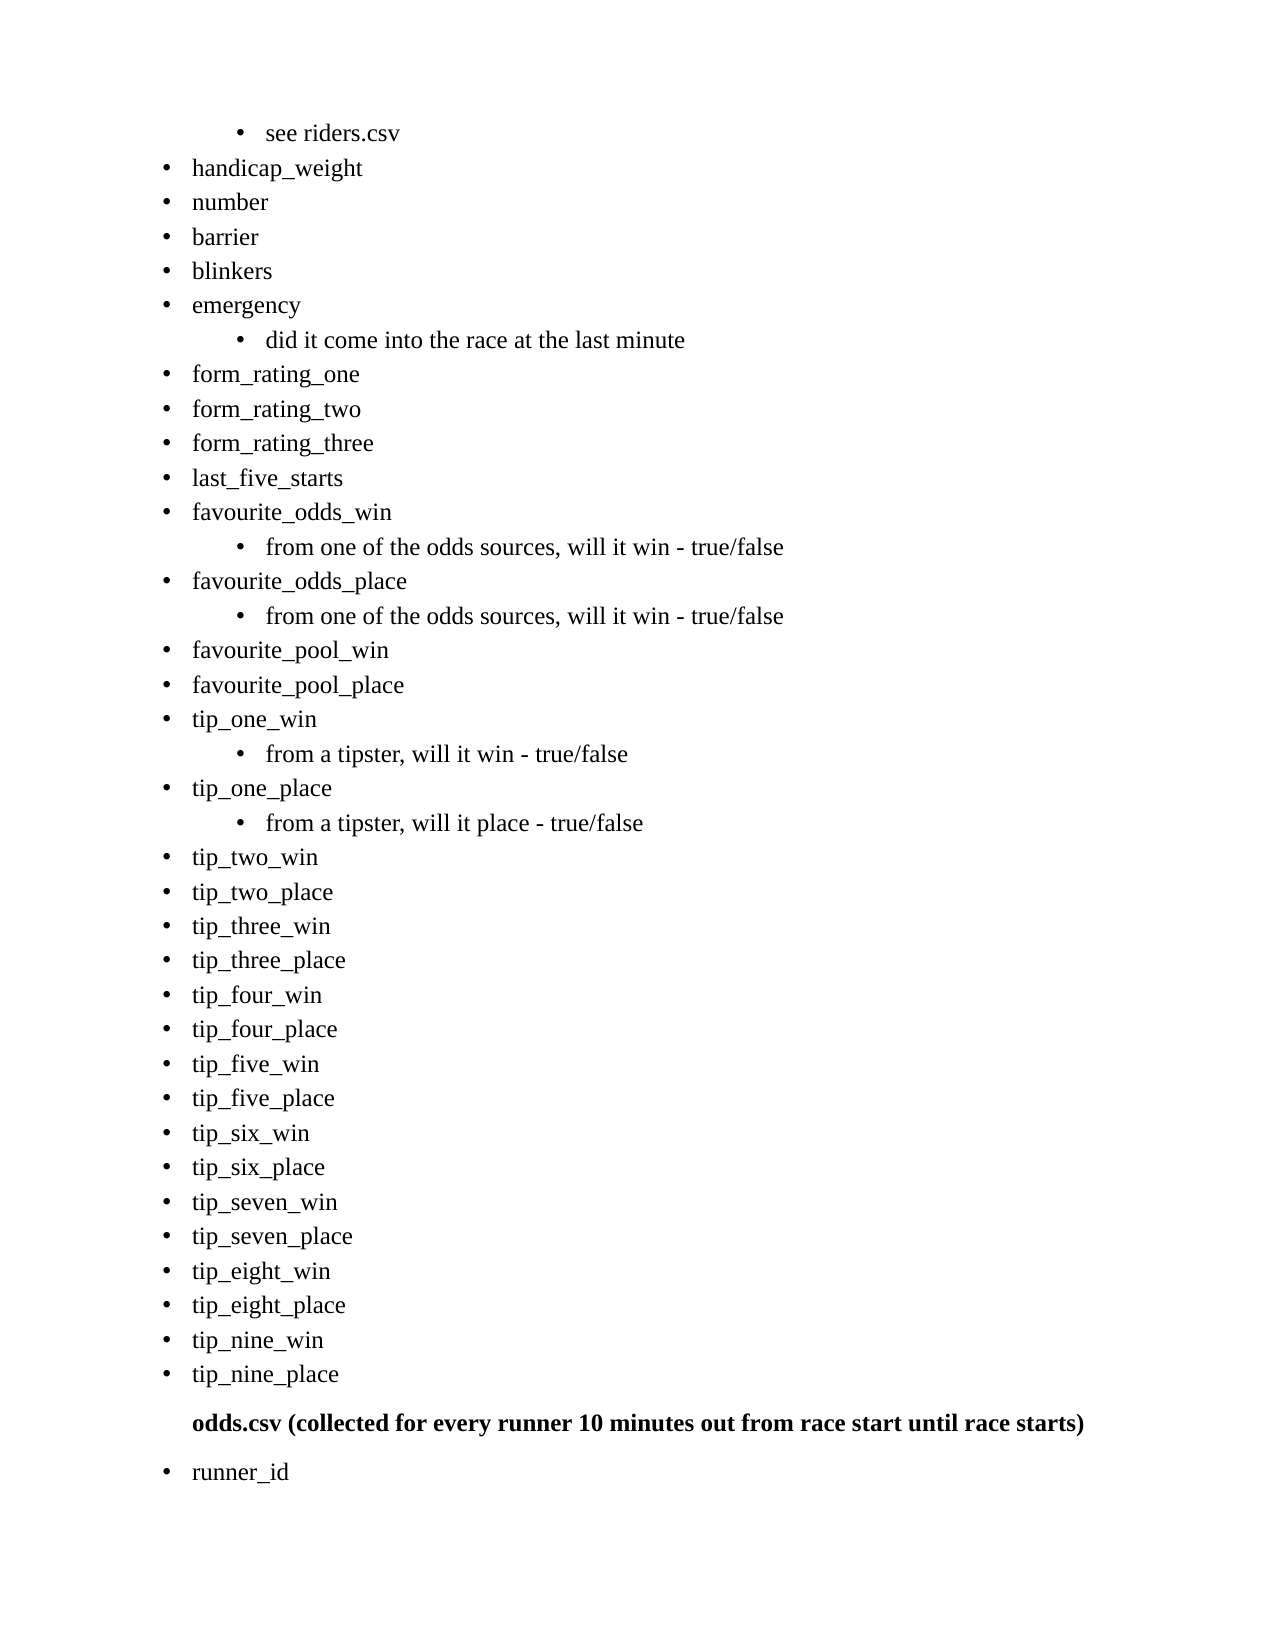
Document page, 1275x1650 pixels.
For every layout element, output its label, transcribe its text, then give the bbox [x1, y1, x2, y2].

list tip_nine_place [162, 1359, 1157, 1388]
list tip_six_place [162, 1152, 1157, 1181]
list emergency [162, 291, 1157, 319]
list last_five_starts [162, 463, 1157, 492]
list tip_two_win [162, 842, 1157, 871]
list tip_nine_win [162, 1325, 1157, 1354]
list tip_four_win [162, 980, 1157, 1009]
list favourite_pool_place [162, 670, 1157, 698]
list form_rating_three [162, 428, 1157, 457]
list tip_three_win [162, 911, 1157, 940]
list runner_id [162, 1457, 1157, 1486]
list see riders.csv [236, 118, 1157, 147]
list blinkers [162, 256, 1157, 285]
list tip_four_place [162, 1014, 1157, 1043]
list did it come into the race at the last minute [236, 325, 1157, 354]
list odds.csv (collected for every runner 10 minutes out from race start until race starts) [162, 1408, 1157, 1437]
list tip_five_win [162, 1049, 1157, 1078]
list form_rating_one [162, 359, 1157, 388]
list favourite_pool_win [162, 635, 1157, 664]
list tip_three_place [162, 946, 1157, 974]
list barrier [162, 222, 1157, 250]
list from one of the odds sources, will it win - true/false [236, 532, 1157, 561]
list from a tipster, will it win - true/false [236, 739, 1157, 767]
list favourite_odds_win [162, 497, 1157, 526]
list handicap_weight [162, 153, 1157, 181]
list tip_seven_win [162, 1187, 1157, 1216]
list number [162, 187, 1157, 216]
list tip_six_win [162, 1118, 1157, 1147]
list tip_five_place [162, 1083, 1157, 1112]
list tip_two_place [162, 877, 1157, 905]
list tip_eight_win [162, 1256, 1157, 1285]
list favourite_odds_place [162, 566, 1157, 595]
list from a tipster, will it place - true/false [236, 808, 1157, 836]
list tip_eight_place [162, 1290, 1157, 1319]
list form_rating_two [162, 394, 1157, 423]
list tip_one_win [162, 704, 1157, 733]
list tip_one_place [162, 773, 1157, 802]
list tip_seven_place [162, 1221, 1157, 1250]
list from one of the odds sources, will it win - true/false [236, 601, 1157, 629]
